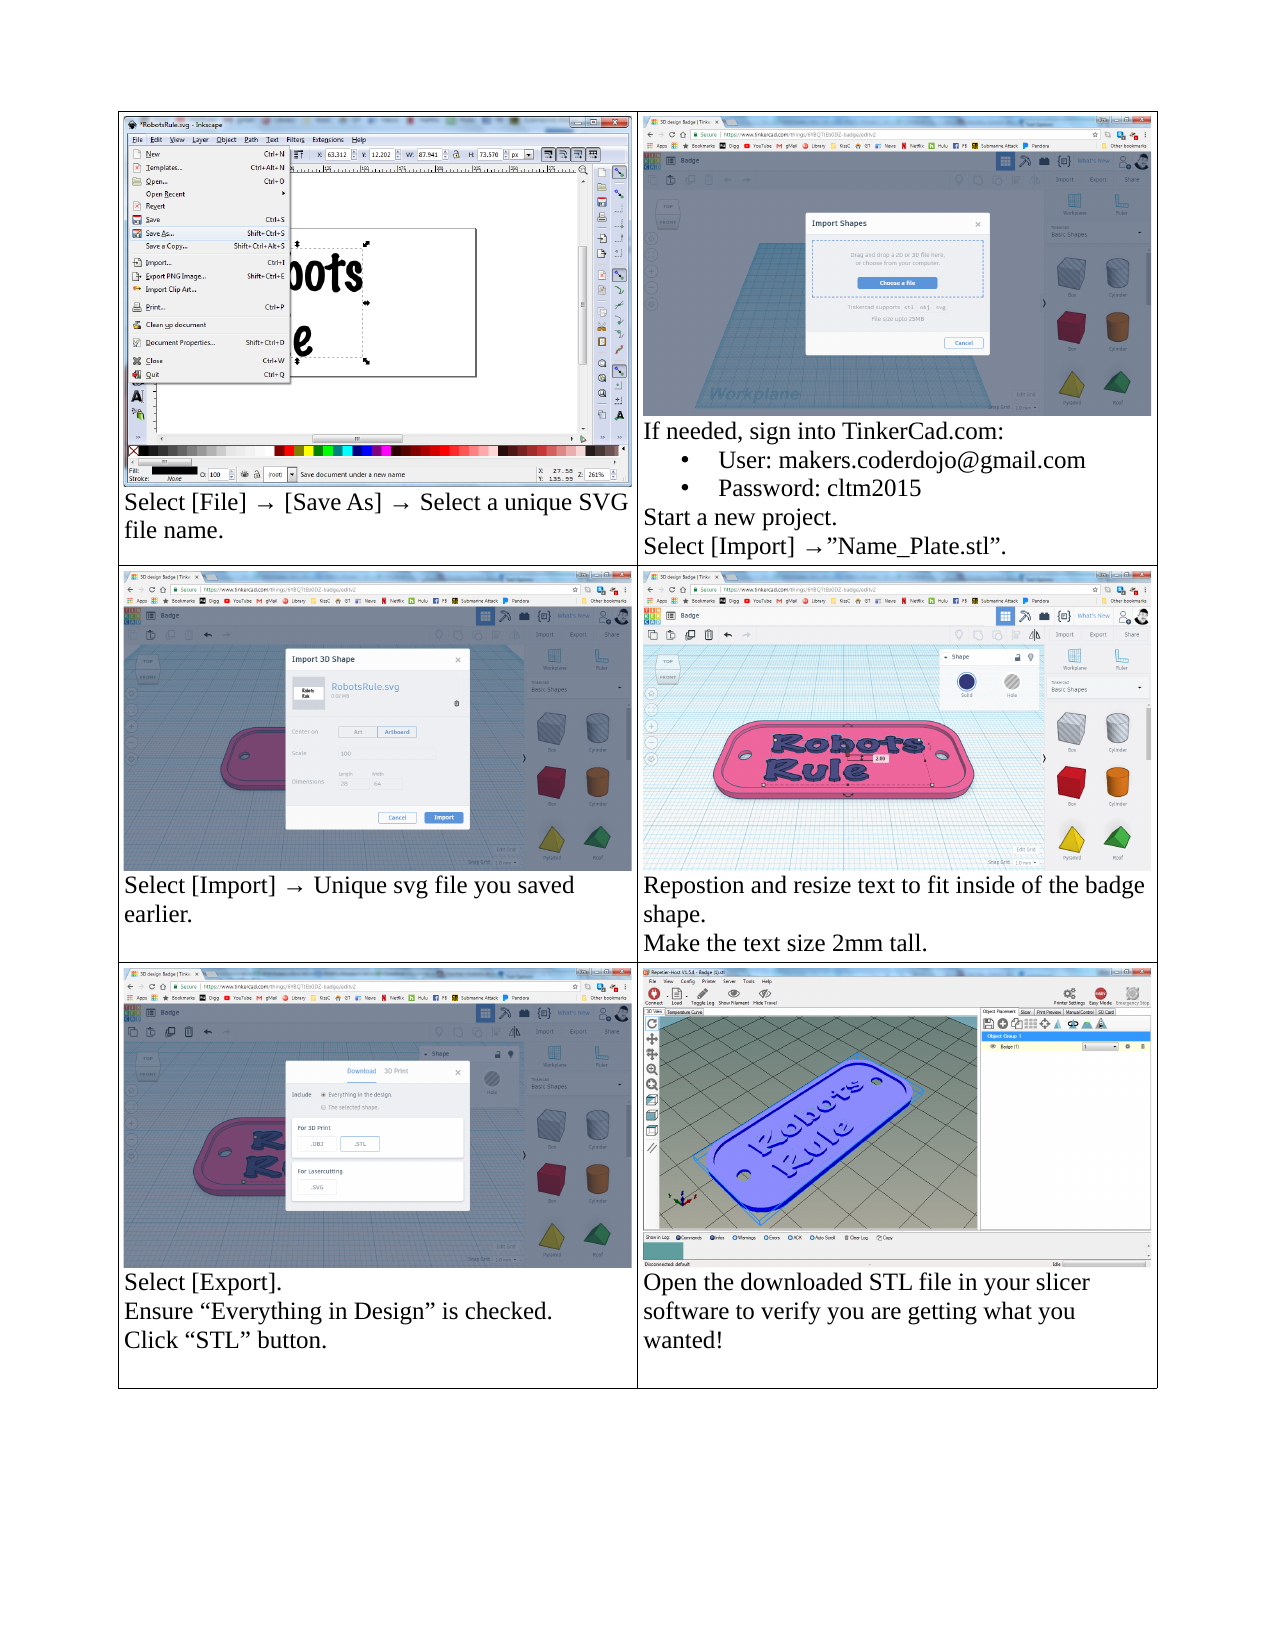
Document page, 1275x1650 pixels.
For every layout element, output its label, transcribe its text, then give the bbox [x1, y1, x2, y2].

picture [643, 116, 1152, 416]
table_cell Repostion and resize text to fit inside of the badge shape. Make the text size 2mm tall. [638, 566, 1157, 962]
picture [643, 968, 1152, 1268]
picture [123, 116, 632, 487]
table_cell If needed, sign into TinkerCad.com: User: makers.coderdojo@gmail.com Password: cltm2015 Start a new project. Select [Import] →”Name_Plate.stl”. [638, 112, 1157, 565]
picture [643, 571, 1152, 871]
table_cell Open the downloaded STL file in your slicer software to verify you are getting what you wanted! [638, 963, 1157, 1388]
table_cell Select [File] → [Save As] → Select a unique SVG file name. [119, 112, 637, 565]
table_cell Select [Import] → Unique svg file you saved earlier. [119, 566, 637, 962]
table_cell Select [Export]. Ensure “Everything in Design” is checked. Click “STL” button. [119, 963, 637, 1388]
picture [123, 571, 632, 871]
picture [123, 968, 632, 1268]
